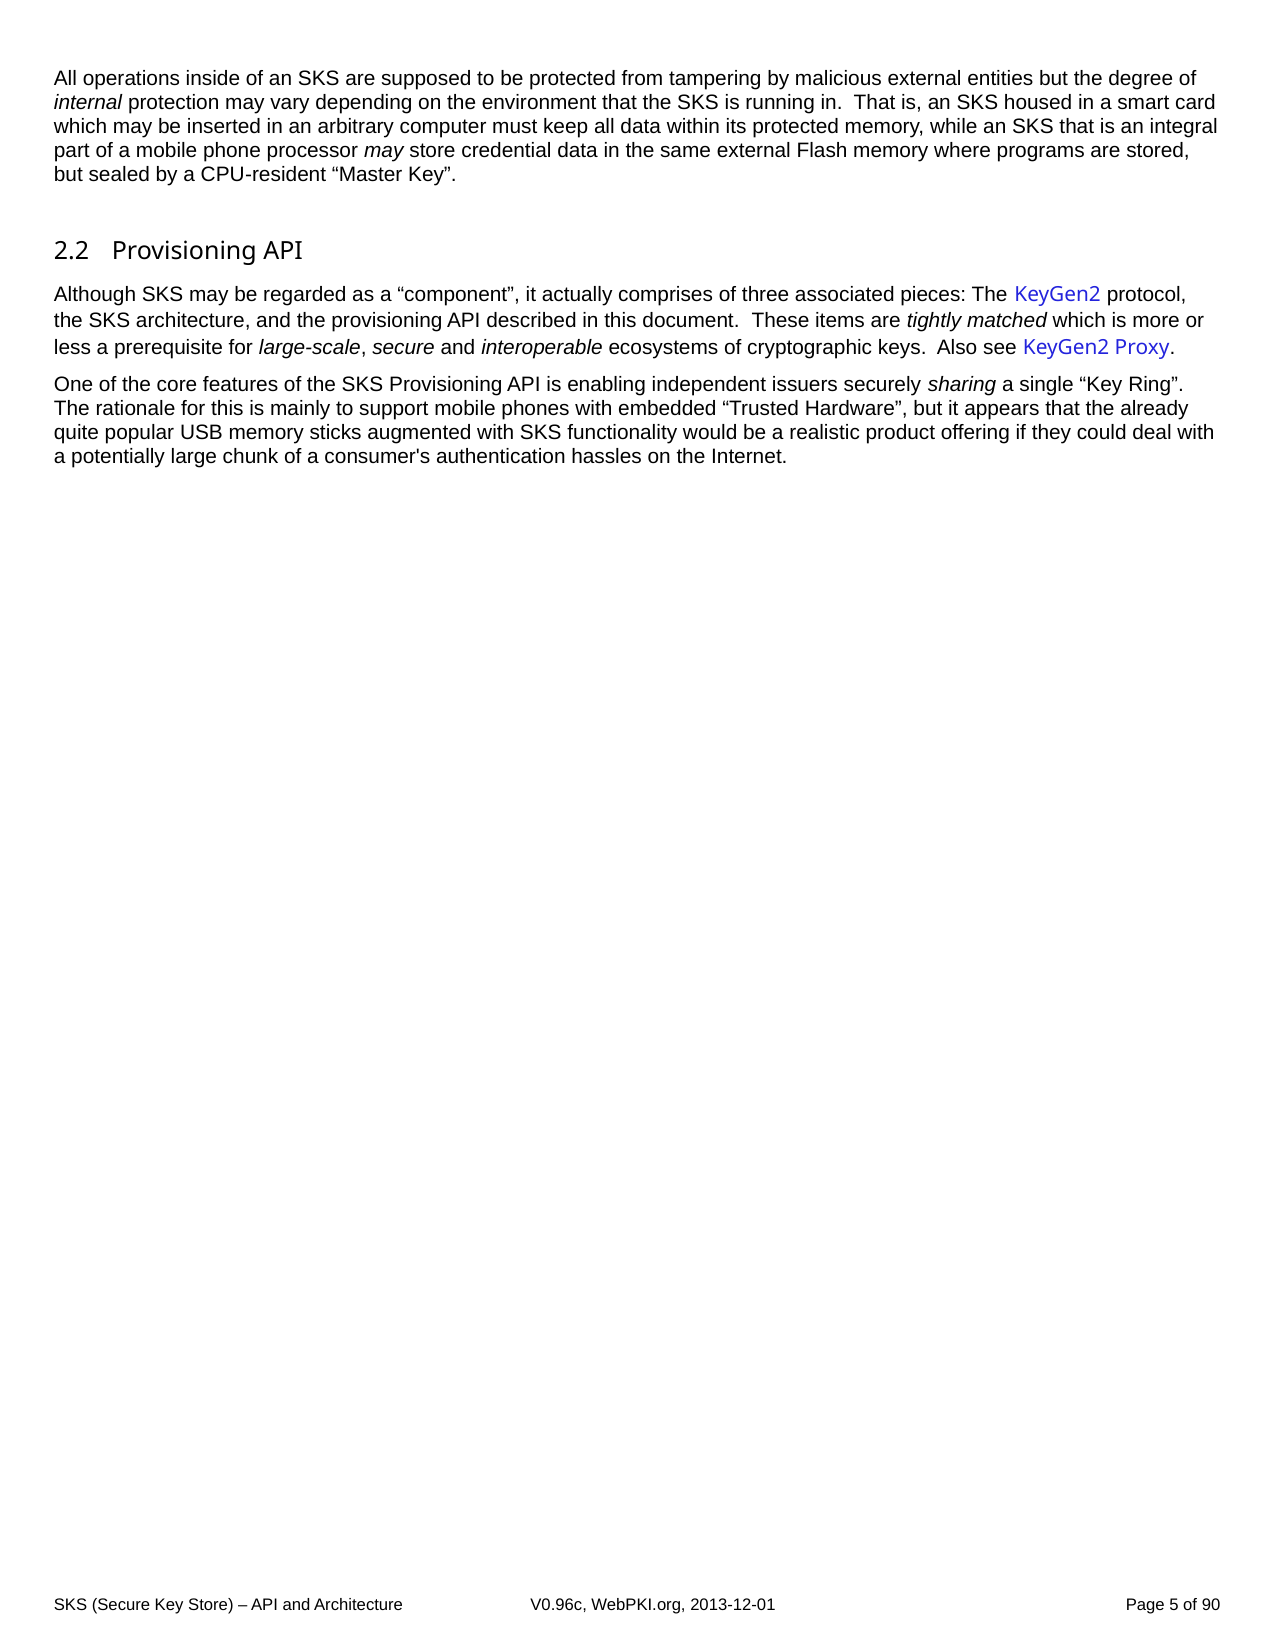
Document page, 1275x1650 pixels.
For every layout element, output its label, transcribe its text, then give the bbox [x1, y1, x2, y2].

text Although SKS may be regarded as a “component”, it actually comprises of three associated pieces: The KeyGen2 protocol, the SKS architecture, and the provisioning API described in this document. These items are tightly matched which is more or less a prerequisite for large-scale, secure and interoperable ecosystems of cryptographic keys. Also see KeyGen2 Proxy. [54, 279, 1221, 360]
subtitle Provisioning API [54, 233, 1221, 267]
text All operations inside of an SKS are supposed to be protected from tampering by malicious external entities but the degree of internal protection may vary depending on the environment that the SKS is running in. That is, an SKS housed in a smart card which may be inserted in an arbitrary computer must keep all data within its protected memory, while an SKS that is an integral part of a mobile phone processor may store credential data in the same external Flash memory where programs are stored, but sealed by a CPU‑resident “Master Key”. [54, 66, 1221, 186]
text One of the core features of the SKS Provisioning API is enabling independent issuers securely sharing a single “Key Ring”. The rationale for this is mainly to support mobile phones with embedded “Trusted Hardware”, but it appears that the already quite popular USB memory sticks augmented with SKS functionality would be a realistic product offering if they could deal with a potentially large chunk of a consumer's authentication hassles on the Internet. [54, 372, 1221, 468]
